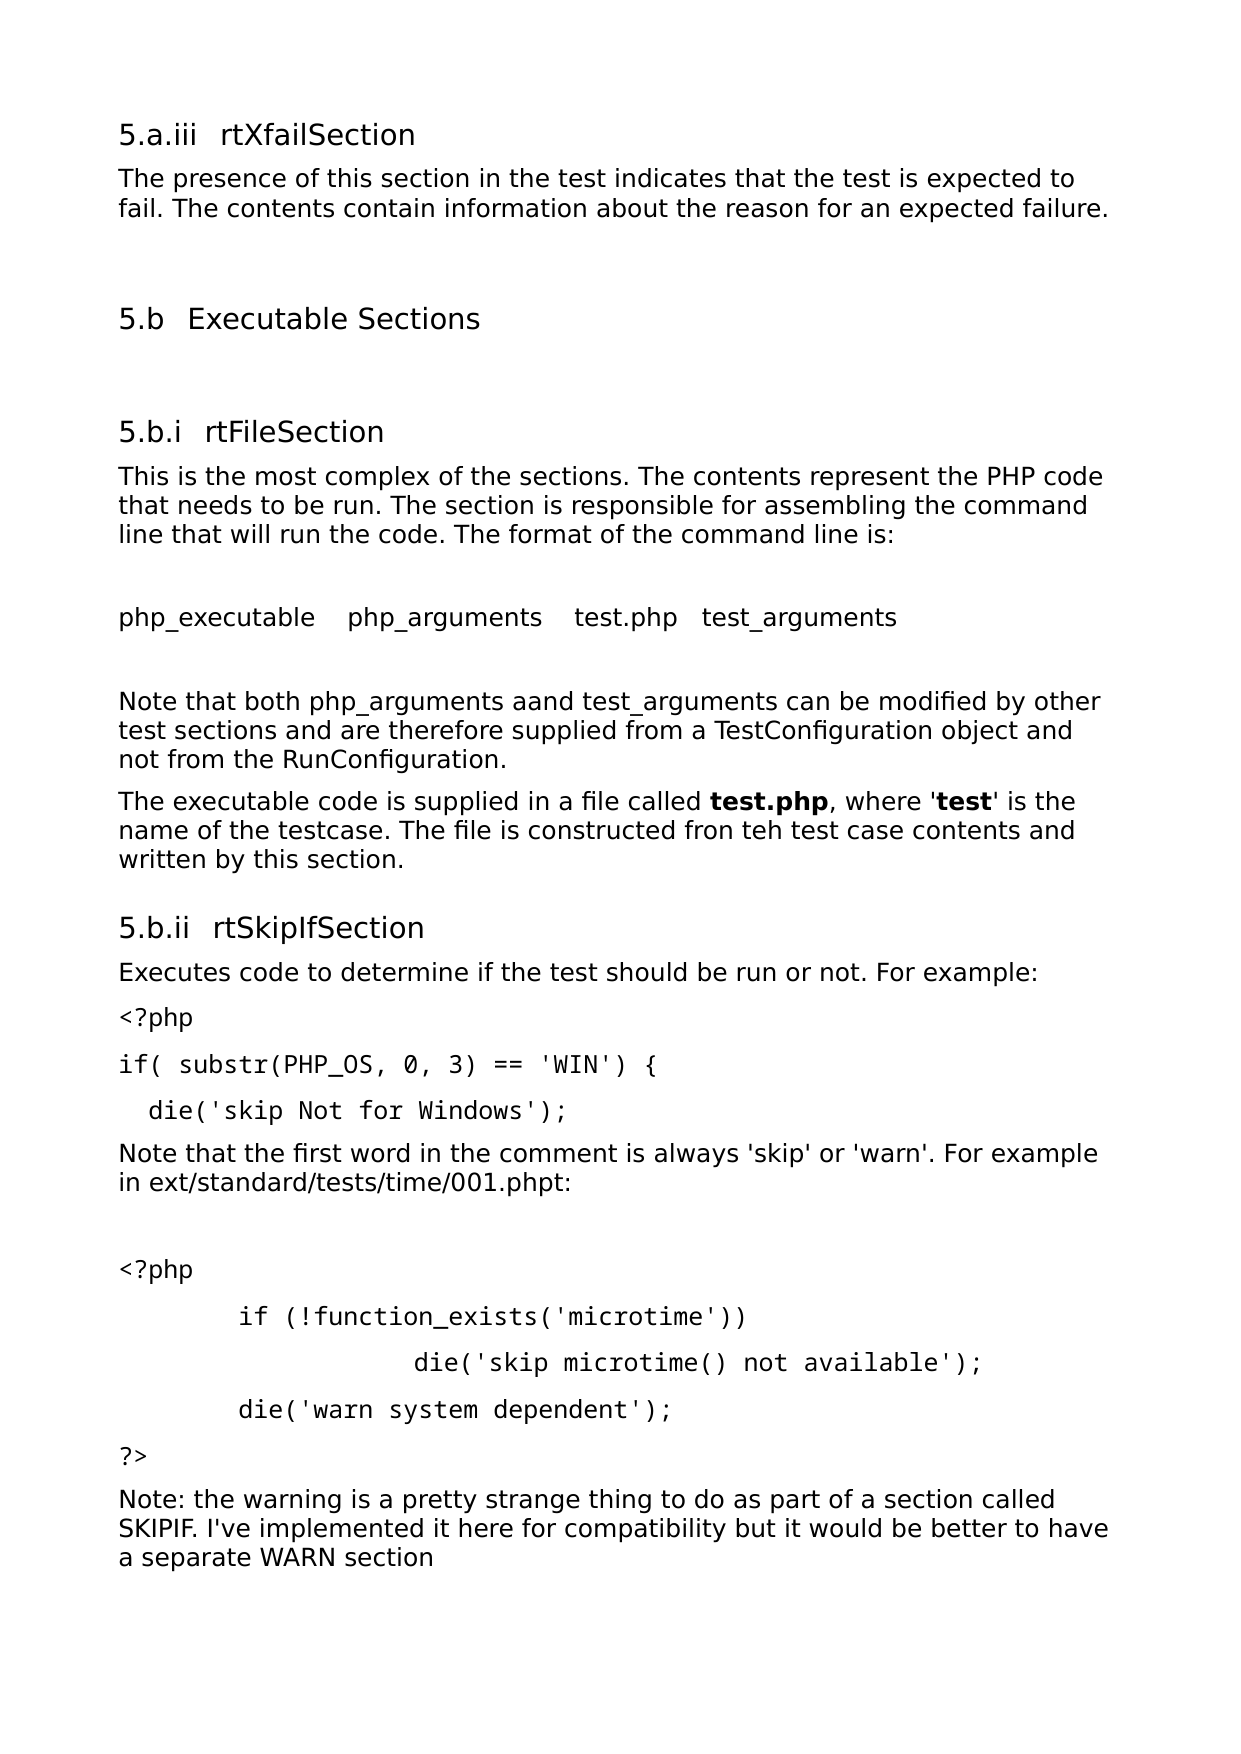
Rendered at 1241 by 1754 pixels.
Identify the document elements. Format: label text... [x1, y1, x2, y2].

text Executes code to determine if the test should be run or not. For example: [118, 958, 1122, 987]
text Note that both php_arguments aand test_arguments can be modified by other test sections and are therefore supplied from a TestConfiguration object and not from the RunConfiguration. [118, 687, 1122, 774]
text <?php [118, 1252, 1122, 1286]
text <?php [118, 1000, 1122, 1034]
text die('warn system dependent'); [118, 1392, 1122, 1426]
subtitle rtFileSection [118, 415, 1122, 449]
subtitle Executable Sections [118, 302, 1122, 336]
text ?> [118, 1438, 1122, 1472]
text This is the most complex of the sections. The contents represent the PHP code that needs to be run. The section is responsible for assembling the command line that will run the code. The format of the command line is: [118, 462, 1122, 549]
text php_executable php_arguments test.php test_arguments [118, 603, 1122, 632]
text Note that the first word in the comment is always 'skip' or 'warn'. For example in ext/standard/tests/time/001.phpt: [118, 1139, 1122, 1198]
text if( substr(PHP_OS, 0, 3) == 'WIN') { [118, 1046, 1122, 1080]
text die('skip Not for Windows'); [118, 1093, 1122, 1127]
text die('skip microtime() not available'); [118, 1345, 1122, 1379]
text Note: the warning is a pretty strange thing to do as part of a section called SKIPIF. I've implemented it here for compatibility but it would be better to have a separate WARN section [118, 1485, 1122, 1572]
subtitle rtSkipIfSection [118, 912, 1122, 946]
text The executable code is supplied in a file called test.php, where 'test' is the name of the testcase. The file is constructed fron teh test case contents and written by this section. [118, 787, 1122, 874]
text if (!function_exists('microtime')) [118, 1298, 1122, 1333]
subtitle rtXfailSection [118, 118, 1122, 152]
text The presence of this section in the test indicates that the test is expected to fail. The contents contain information about the reason for an expected failure. [118, 164, 1122, 223]
